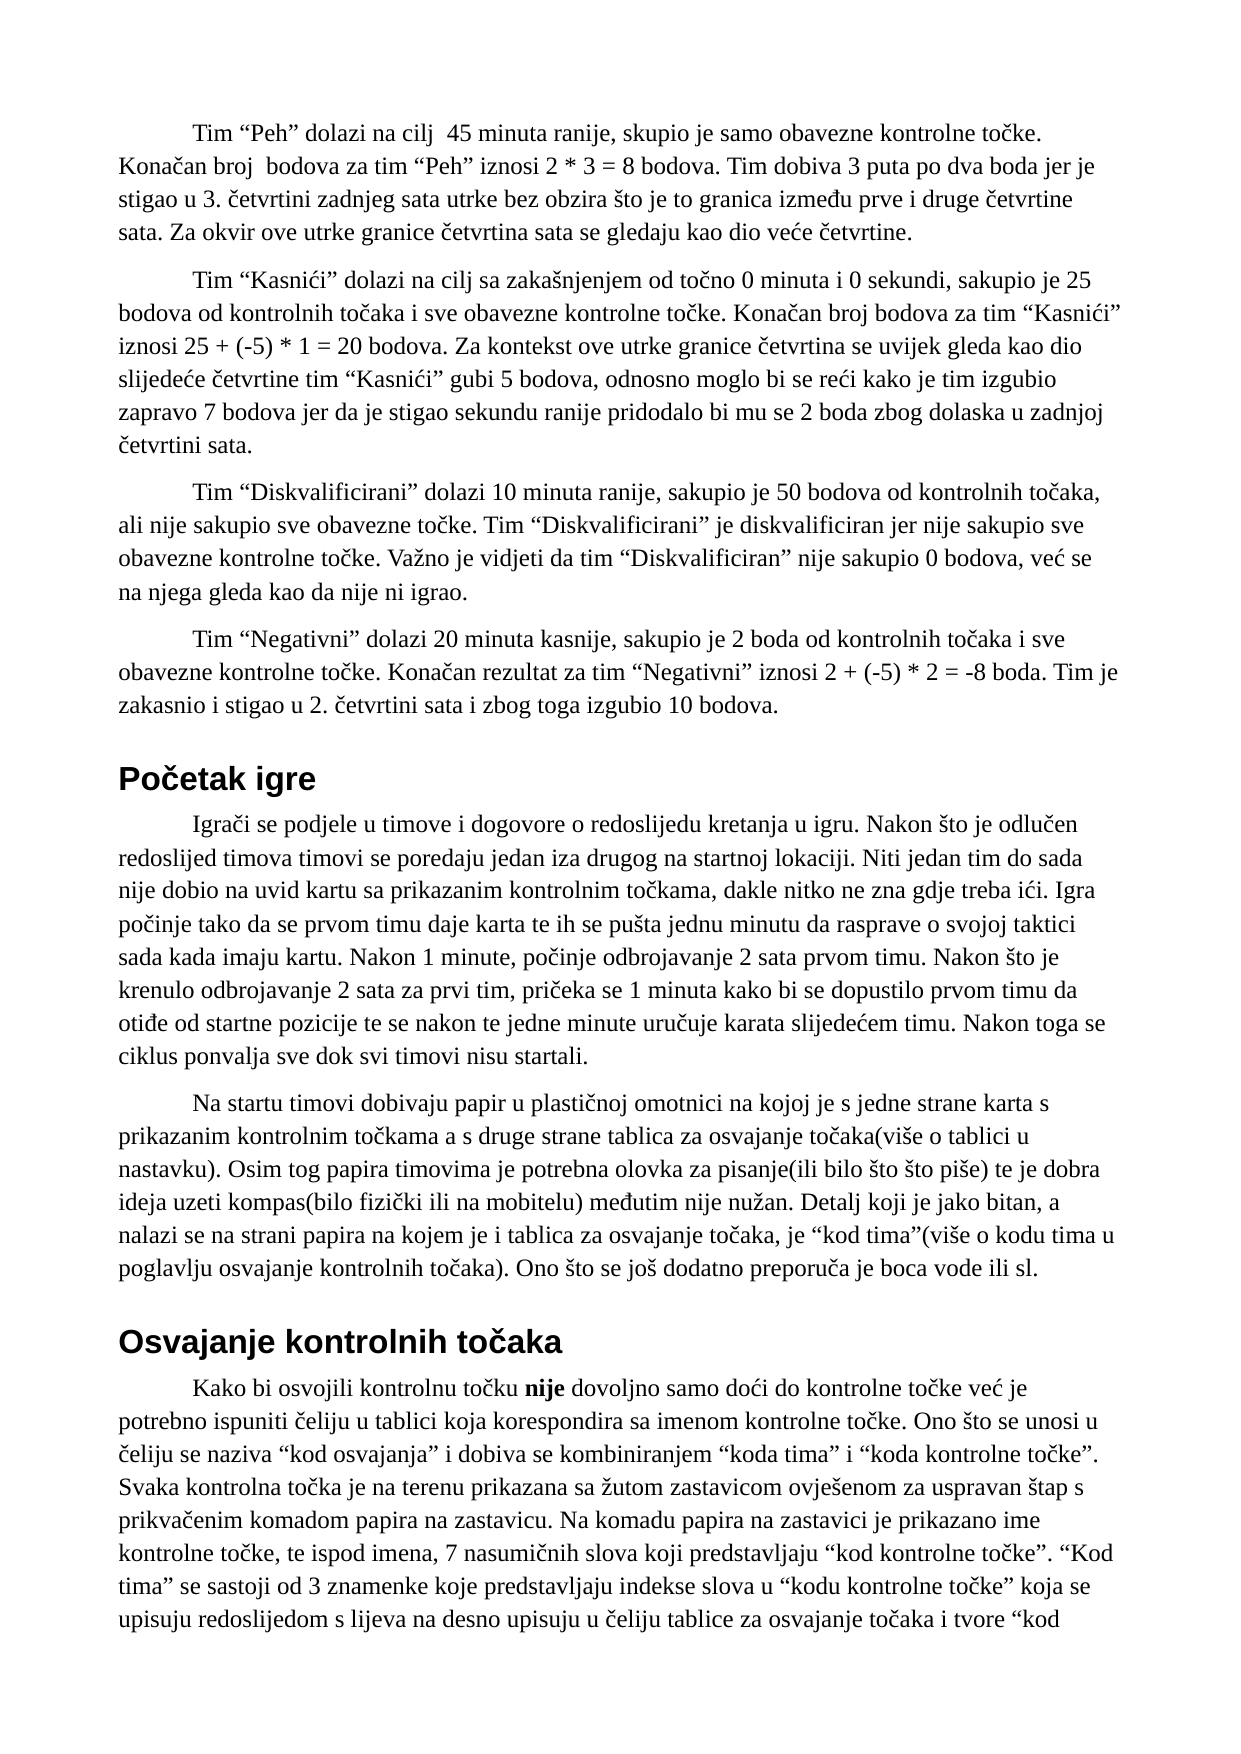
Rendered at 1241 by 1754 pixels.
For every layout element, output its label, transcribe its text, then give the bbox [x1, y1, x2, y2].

text Tim “Kasnići” dolazi na cilj sa zakašnjenjem od točno 0 minuta i 0 sekundi, sakupio je 25 bodova od kontrolnih točaka i sve obavezne kontrolne točke. Konačan broj bodova za tim “Kasnići” iznosi 25 + (-5) * 1 = 20 bodova. Za kontekst ove utrke granice četvrtina se uvijek gleda kao dio slijedeće četvrtine tim “Kasnići” gubi 5 bodova, odnosno moglo bi se reći kako je tim izgubio zapravo 7 bodova jer da je stigao sekundu ranije pridodalo bi mu se 2 boda zbog dolaska u zadnjoj četvrtini sata. [118, 265, 1122, 459]
text Na startu timovi dobivaju papir u plastičnoj omotnici na kojoj je s jedne strane karta s prikazanim kontrolnim točkama a s druge strane tablica za osvajanje točaka(više o tablici u nastavku). Osim tog papira timovima je potrebna olovka za pisanje(ili bilo što što piše) te je dobra ideja uzeti kompas(bilo fizički ili na mobitelu) međutim nije nužan. Detalj koji je jako bitan, a nalazi se na strani papira na kojem je i tablica za osvajanje točaka, je “kod tima”(više o kodu tima u poglavlju osvajanje kontrolnih točaka). Ono što se još dodatno preporuča je boca vode ili sl. [118, 1088, 1122, 1282]
text Kako bi osvojili kontrolnu točku nije dovoljno samo doći do kontrolne točke već je potrebno ispuniti čeliju u tablici koja korespondira sa imenom kontrolne točke. Ono što se unosi u čeliju se naziva “kod osvajanja” i dobiva se kombiniranjem “koda tima” i “koda kontrolne točke”. Svaka kontrolna točka je na terenu prikazana sa žutom zastavicom ovješenom za uspravan štap s prikvačenim komadom papira na zastavicu. Na komadu papira na zastavici je prikazano ime kontrolne točke, te ispod imena, 7 nasumičnih slova koji predstavljaju “kod kontrolne točke”. “Kod tima” se sastoji od 3 znamenke koje predstavljaju indekse slova u “kodu kontrolne točke” koja se upisuju redoslijedom s lijeva na desno upisuju u čeliju tablice za osvajanje točaka i tvore “kod [118, 1373, 1122, 1633]
text Tim “Peh” dolazi na cilj 45 minuta ranije, skupio je samo obavezne kontrolne točke. Konačan broj bodova za tim “Peh” iznosi 2 * 3 = 8 bodova. Tim dobiva 3 puta po dva boda jer je stigao u 3. četvrtini zadnjeg sata utrke bez obzira što je to granica između prve i druge četvrtine sata. Za okvir ove utrke granice četvrtina sata se gledaju kao dio veće četvrtine. [118, 118, 1122, 246]
text Tim “Negativni” dolazi 20 minuta kasnije, sakupio je 2 boda od kontrolnih točaka i sve obavezne kontrolne točke. Konačan rezultat za tim “Negativni” iznosi 2 + (-5) * 2 = -8 boda. Tim je zakasnio i stigao u 2. četvrtini sata i zbog toga izgubio 10 bodova. [118, 624, 1122, 719]
text Tim “Diskvalificirani” dolazi 10 minuta ranije, sakupio je 50 bodova od kontrolnih točaka, ali nije sakupio sve obavezne točke. Tim “Diskvalificirani” je diskvalificiran jer nije sakupio sve obavezne kontrolne točke. Važno je vidjeti da tim “Diskvalificiran” nije sakupio 0 bodova, već se na njega gleda kao da nije ni igrao. [118, 477, 1122, 605]
subtitle Početak igre [118, 759, 1122, 797]
subtitle Osvajanje kontrolnih točaka [118, 1322, 1122, 1360]
text Igrači se podjele u timove i dogovore o redoslijedu kretanja u igru. Nakon što je odlučen redoslijed timova timovi se poredaju jedan iza drugog na startnoj lokaciji. Niti jedan tim do sada nije dobio na uvid kartu sa prikazanim kontrolnim točkama, dakle nitko ne zna gdje treba ići. Igra počinje tako da se prvom timu daje karta te ih se pušta jednu minutu da rasprave o svojoj taktici sada kada imaju kartu. Nakon 1 minute, počinje odbrojavanje 2 sata prvom timu. Nakon što je krenulo odbrojavanje 2 sata za prvi tim, pričeka se 1 minuta kako bi se dopustilo prvom timu da otiđe od startne pozicije te se nakon te jedne minute uručuje karata slijedećem timu. Nakon toga se ciklus ponvalja sve dok svi timovi nisu startali. [118, 809, 1122, 1069]
